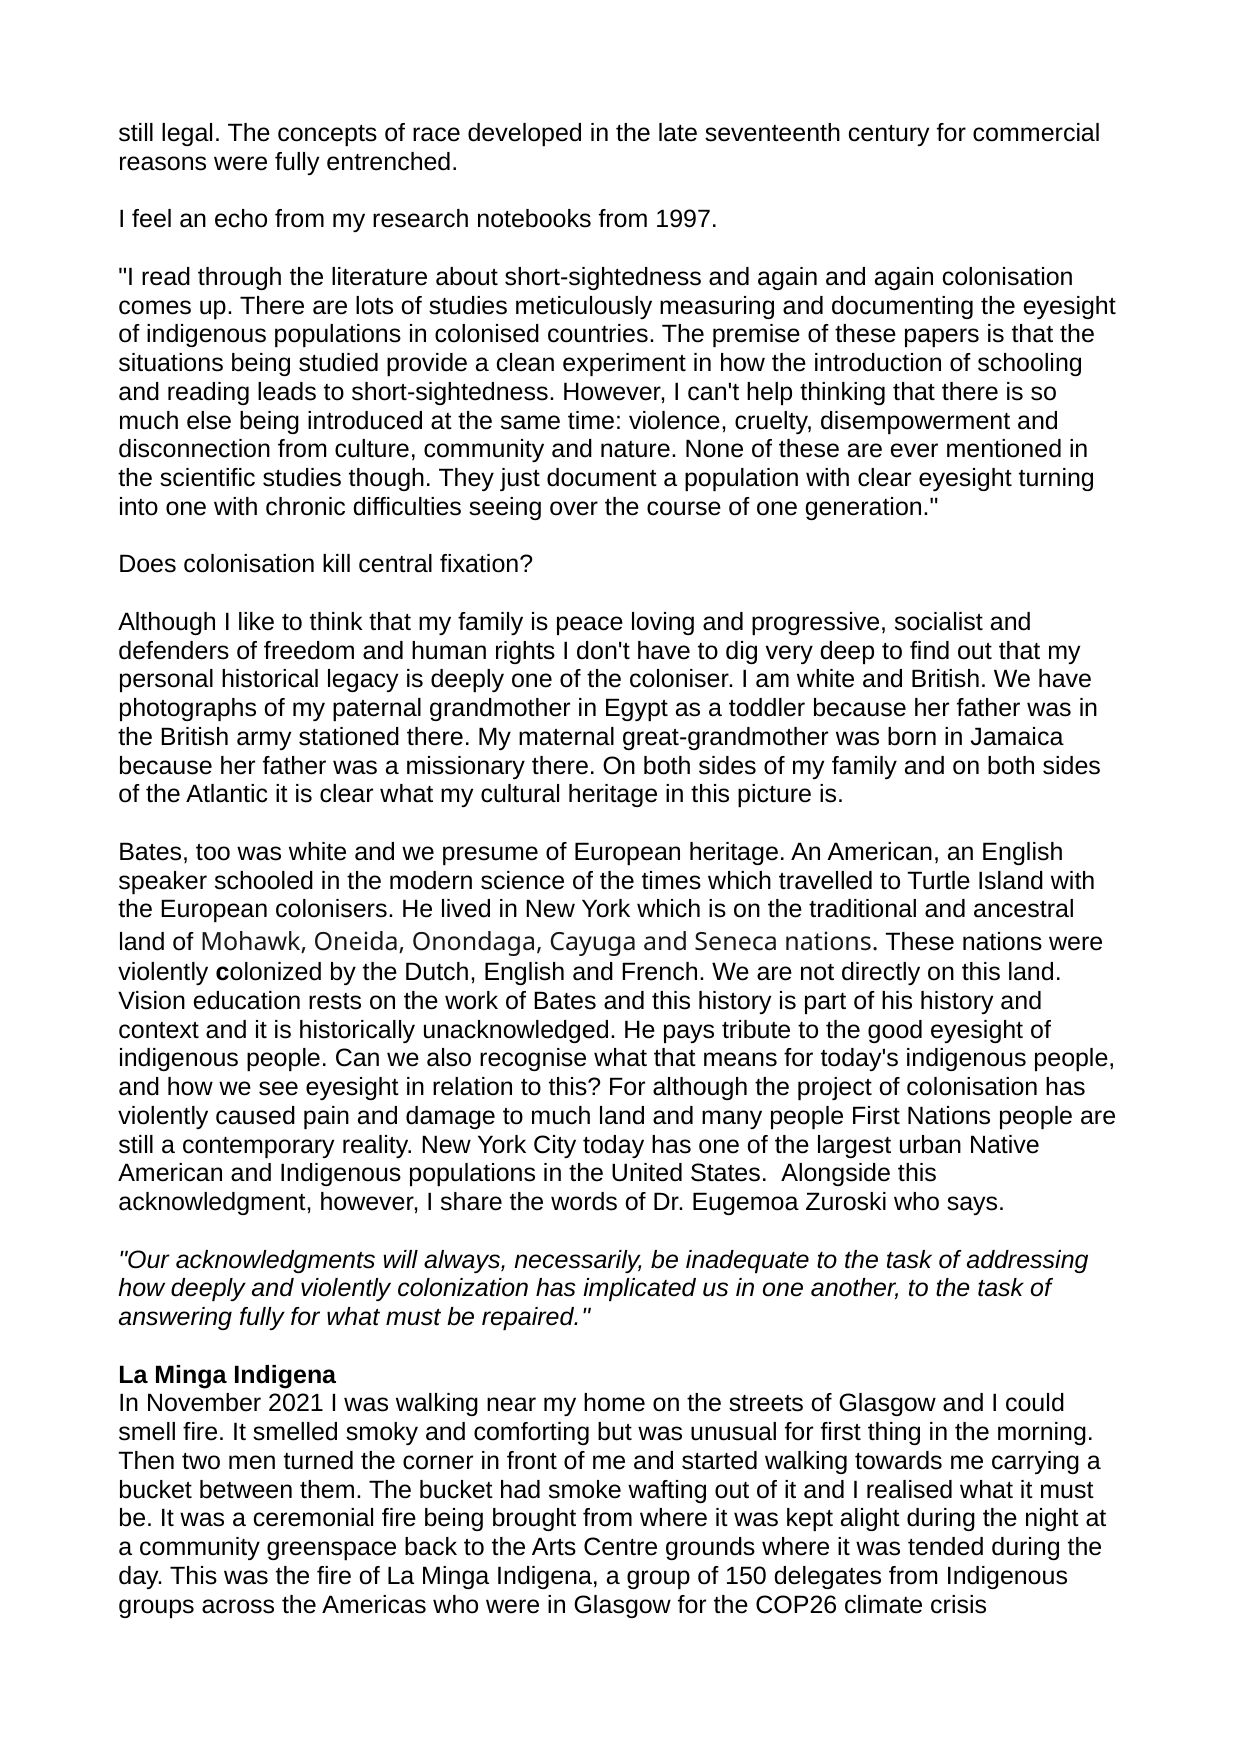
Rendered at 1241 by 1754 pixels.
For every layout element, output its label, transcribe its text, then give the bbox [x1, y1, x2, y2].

text Does colonisation kill central fixation? [118, 549, 1122, 578]
text "Our acknowledgments will always, necessarily, be inadequate to the task of addressing how deeply and violently colonization has implicated us in one another, to the task of answering fully for what must be repaired." [118, 1245, 1122, 1331]
text La Minga Indigena [118, 1360, 1122, 1388]
text I feel an echo from my research notebooks from 1997. [118, 204, 1122, 233]
text "I read through the literature about short-sightedness and again and again colonisation comes up. There are lots of studies meticulously measuring and documenting the eyesight of indigenous populations in colonised countries. The premise of these papers is that the situations being studied provide a clean experiment in how the introduction of schooling and reading leads to short-sightedness. However, I can't help thinking that there is so much else being introduced at the same time: violence, cruelty, disempowerment and disconnection from culture, community and nature. None of these are ever mentioned in the scientific studies though. They just document a population with clear eyesight turning into one with chronic difficulties seeing over the course of one generation." [118, 262, 1122, 521]
text Bates, too was white and we presume of European heritage. An American, an English speaker schooled in the modern science of the times which travelled to Turtle Island with the European colonisers. He lived in New York which is on the traditional and ancestral land of Mohawk, Oneida, Onondaga, Cayuga and Seneca nations. These nations were violently colonized by the Dutch, English and French. We are not directly on this land. Vision education rests on the work of Bates and this history is part of his history and context and it is historically unacknowledged. He pays tribute to the good eyesight of indigenous people. Can we also recognise what that means for today's indigenous people, and how we see eyesight in relation to this? For although the project of colonisation has violently caused pain and damage to much land and many people First Nations people are still a contemporary reality. New York City today has one of the largest urban Native American and Indigenous populations in the United States. Alongside this acknowledgment, however, I share the words of Dr. Eugemoa Zuroski who says. [118, 837, 1122, 1216]
text In November 2021 I was walking near my home on the streets of Glasgow and I could smell fire. It smelled smoky and comforting but was unusual for first thing in the morning. Then two men turned the corner in front of me and started walking towards me carrying a bucket between them. The bucket had smoke wafting out of it and I realised what it must be. It was a ceremonial fire being brought from where it was kept alight during the night at a community greenspace back to the Arts Centre grounds where it was tended during the day. This was the fire of La Minga Indigena, a group of 150 delegates from Indigenous groups across the Americas who were in Glasgow for the COP26 climate crisis [118, 1388, 1122, 1618]
text still legal. The concepts of race developed in the late seventeenth century for commercial reasons were fully entrenched. [118, 118, 1122, 176]
text Although I like to think that my family is peace loving and progressive, socialist and defenders of freedom and human rights I don't have to dig very deep to find out that my personal historical legacy is deeply one of the coloniser. I am white and British. We have photographs of my paternal grandmother in Egypt as a toddler because her father was in the British army stationed there. My maternal great-grandmother was born in Jamaica because her father was a missionary there. On both sides of my family and on both sides of the Atlantic it is clear what my cultural heritage in this picture is. [118, 607, 1122, 808]
